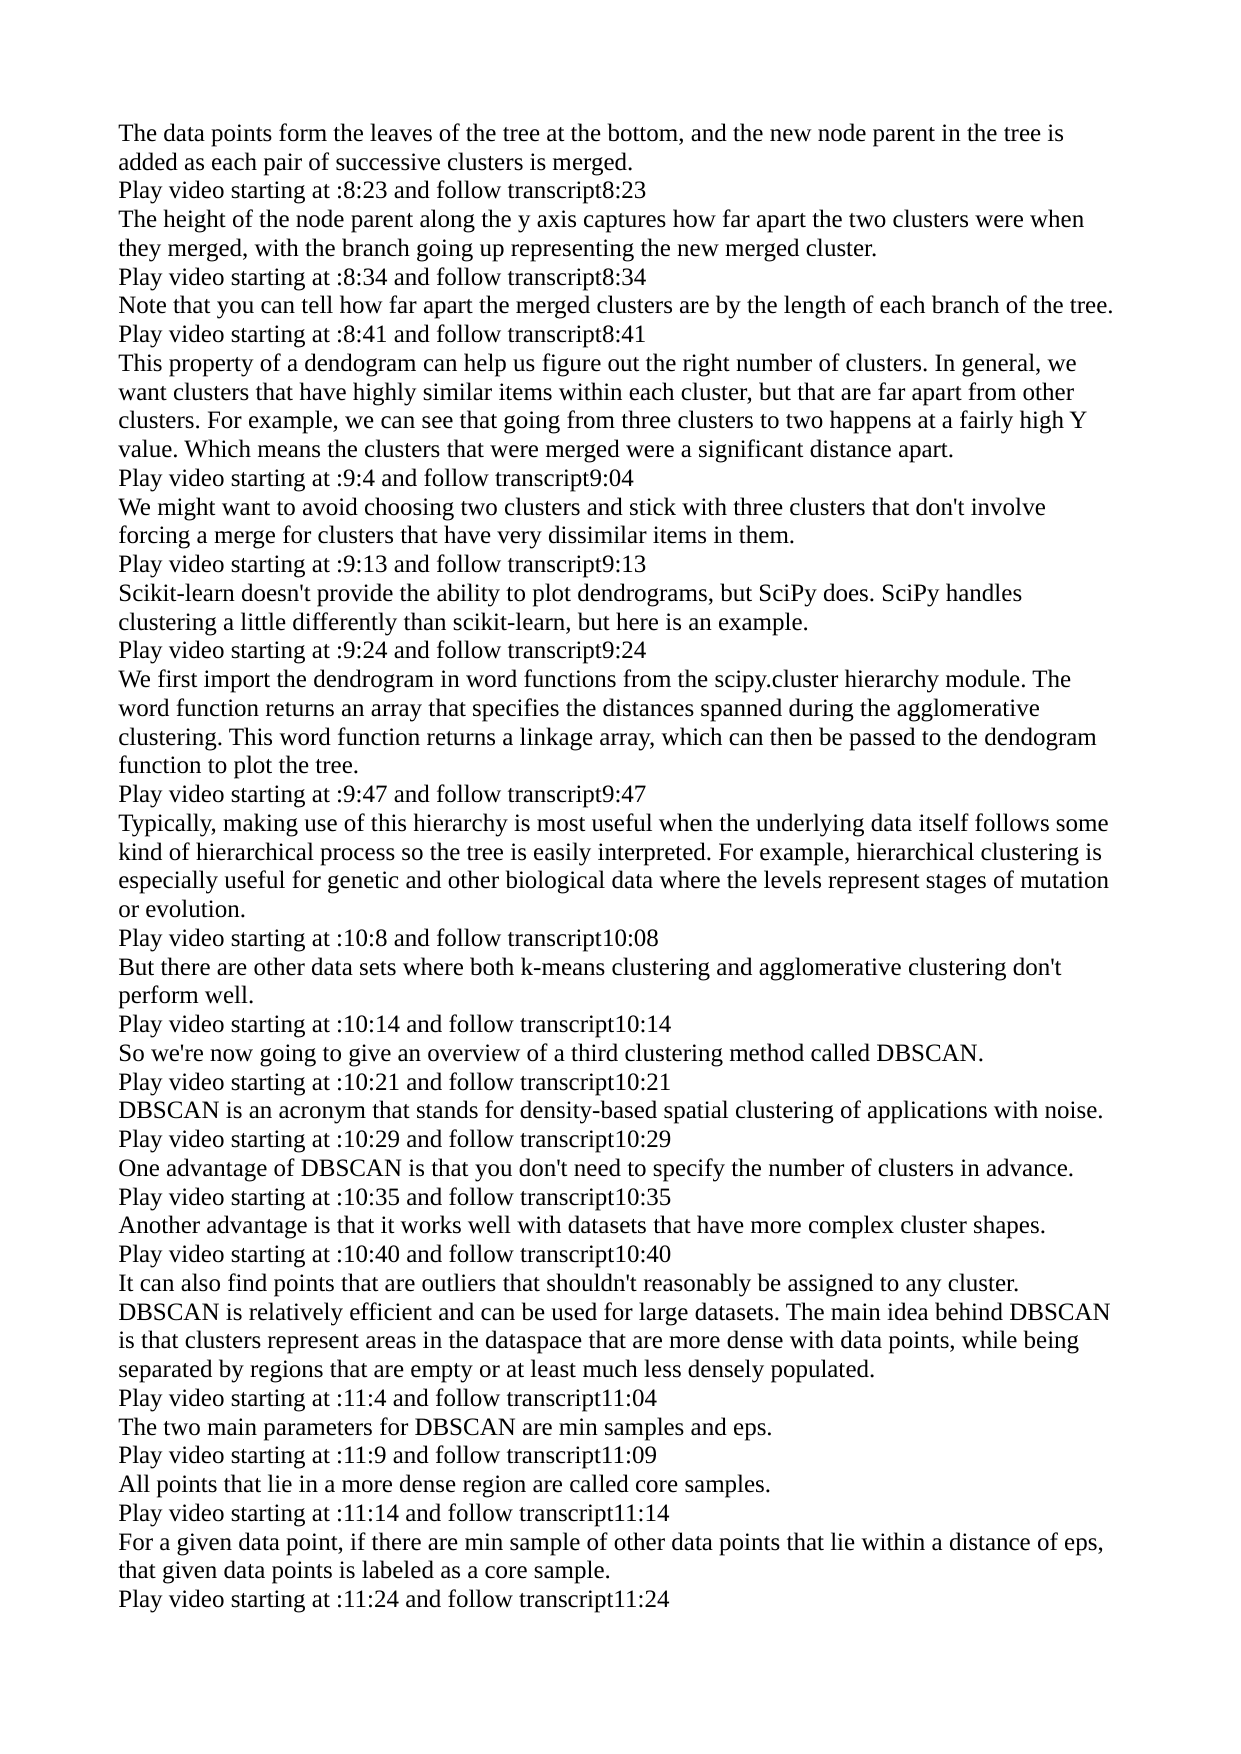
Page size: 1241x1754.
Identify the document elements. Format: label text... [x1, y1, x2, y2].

text The two main parameters for DBSCAN are min samples and eps. [118, 1412, 1122, 1441]
text So we're now going to give an overview of a third clustering method called DBSCAN. [118, 1038, 1122, 1067]
text But there are other data sets where both k-means clustering and agglomerative clustering don't perform well. [118, 952, 1122, 1009]
text All points that lie in a more dense region are called core samples. [118, 1469, 1122, 1498]
text Another advantage is that it works well with datasets that have more complex cluster shapes. [118, 1211, 1122, 1239]
text One advantage of DBSCAN is that you don't need to specify the number of clusters in advance. [118, 1153, 1122, 1182]
text Play video starting at :11:14 and follow transcript11:14 [118, 1498, 1122, 1527]
text Play video starting at :9:24 and follow transcript9:24 [118, 636, 1122, 664]
text Play video starting at :11:9 and follow transcript11:09 [118, 1441, 1122, 1469]
text It can also find points that are outliers that shouldn't reasonably be assigned to any cluster. DBSCAN is relatively efficient and can be used for large datasets. The main idea behind DBSCAN is that clusters represent areas in the dataspace that are more dense with data points, while being separated by regions that are empty or at least much less densely populated. [118, 1268, 1122, 1383]
text Play video starting at :10:40 and follow transcript10:40 [118, 1239, 1122, 1268]
text We might want to avoid choosing two clusters and stick with three clusters that don't involve forcing a merge for clusters that have very dissimilar items in them. [118, 492, 1122, 549]
text Play video starting at :9:47 and follow transcript9:47 [118, 779, 1122, 808]
text Play video starting at :8:34 and follow transcript8:34 [118, 262, 1122, 291]
text Play video starting at :11:24 and follow transcript11:24 [118, 1584, 1122, 1613]
text For a given data point, if there are min sample of other data points that lie within a distance of eps, that given data points is labeled as a core sample. [118, 1527, 1122, 1584]
text We first import the dendrogram in word functions from the scipy.cluster hierarchy module. The word function returns an array that specifies the distances spanned during the agglomerative clustering. This word function returns a linkage array, which can then be passed to the dendogram function to plot the tree. [118, 664, 1122, 779]
text This property of a dendogram can help us figure out the right number of clusters. In general, we want clusters that have highly similar items within each cluster, but that are far apart from other clusters. For example, we can see that going from three clusters to two happens at a fairly high Y value. Which means the clusters that were merged were a significant distance apart. [118, 348, 1122, 463]
text Play video starting at :11:4 and follow transcript11:04 [118, 1383, 1122, 1412]
text Play video starting at :10:35 and follow transcript10:35 [118, 1182, 1122, 1211]
text The data points form the leaves of the tree at the bottom, and the new node parent in the tree is added as each pair of successive clusters is merged. [118, 118, 1122, 176]
text Play video starting at :10:29 and follow transcript10:29 [118, 1124, 1122, 1153]
text Scikit-learn doesn't provide the ability to plot dendrograms, but SciPy does. SciPy handles clustering a little differently than scikit-learn, but here is an example. [118, 578, 1122, 636]
text Play video starting at :10:8 and follow transcript10:08 [118, 923, 1122, 952]
text Typically, making use of this hierarchy is most useful when the underlying data itself follows some kind of hierarchical process so the tree is easily interpreted. For example, hierarchical clustering is especially useful for genetic and other biological data where the levels represent stages of mutation or evolution. [118, 808, 1122, 923]
text Play video starting at :8:23 and follow transcript8:23 [118, 176, 1122, 204]
text Play video starting at :8:41 and follow transcript8:41 [118, 319, 1122, 348]
text Note that you can tell how far apart the merged clusters are by the length of each branch of the tree. [118, 291, 1122, 319]
text Play video starting at :9:13 and follow transcript9:13 [118, 549, 1122, 578]
text Play video starting at :10:14 and follow transcript10:14 [118, 1009, 1122, 1038]
text Play video starting at :10:21 and follow transcript10:21 [118, 1067, 1122, 1096]
text Play video starting at :9:4 and follow transcript9:04 [118, 463, 1122, 492]
text DBSCAN is an acronym that stands for density-based spatial clustering of applications with noise. [118, 1096, 1122, 1124]
text The height of the node parent along the y axis captures how far apart the two clusters were when they merged, with the branch going up representing the new merged cluster. [118, 204, 1122, 262]
